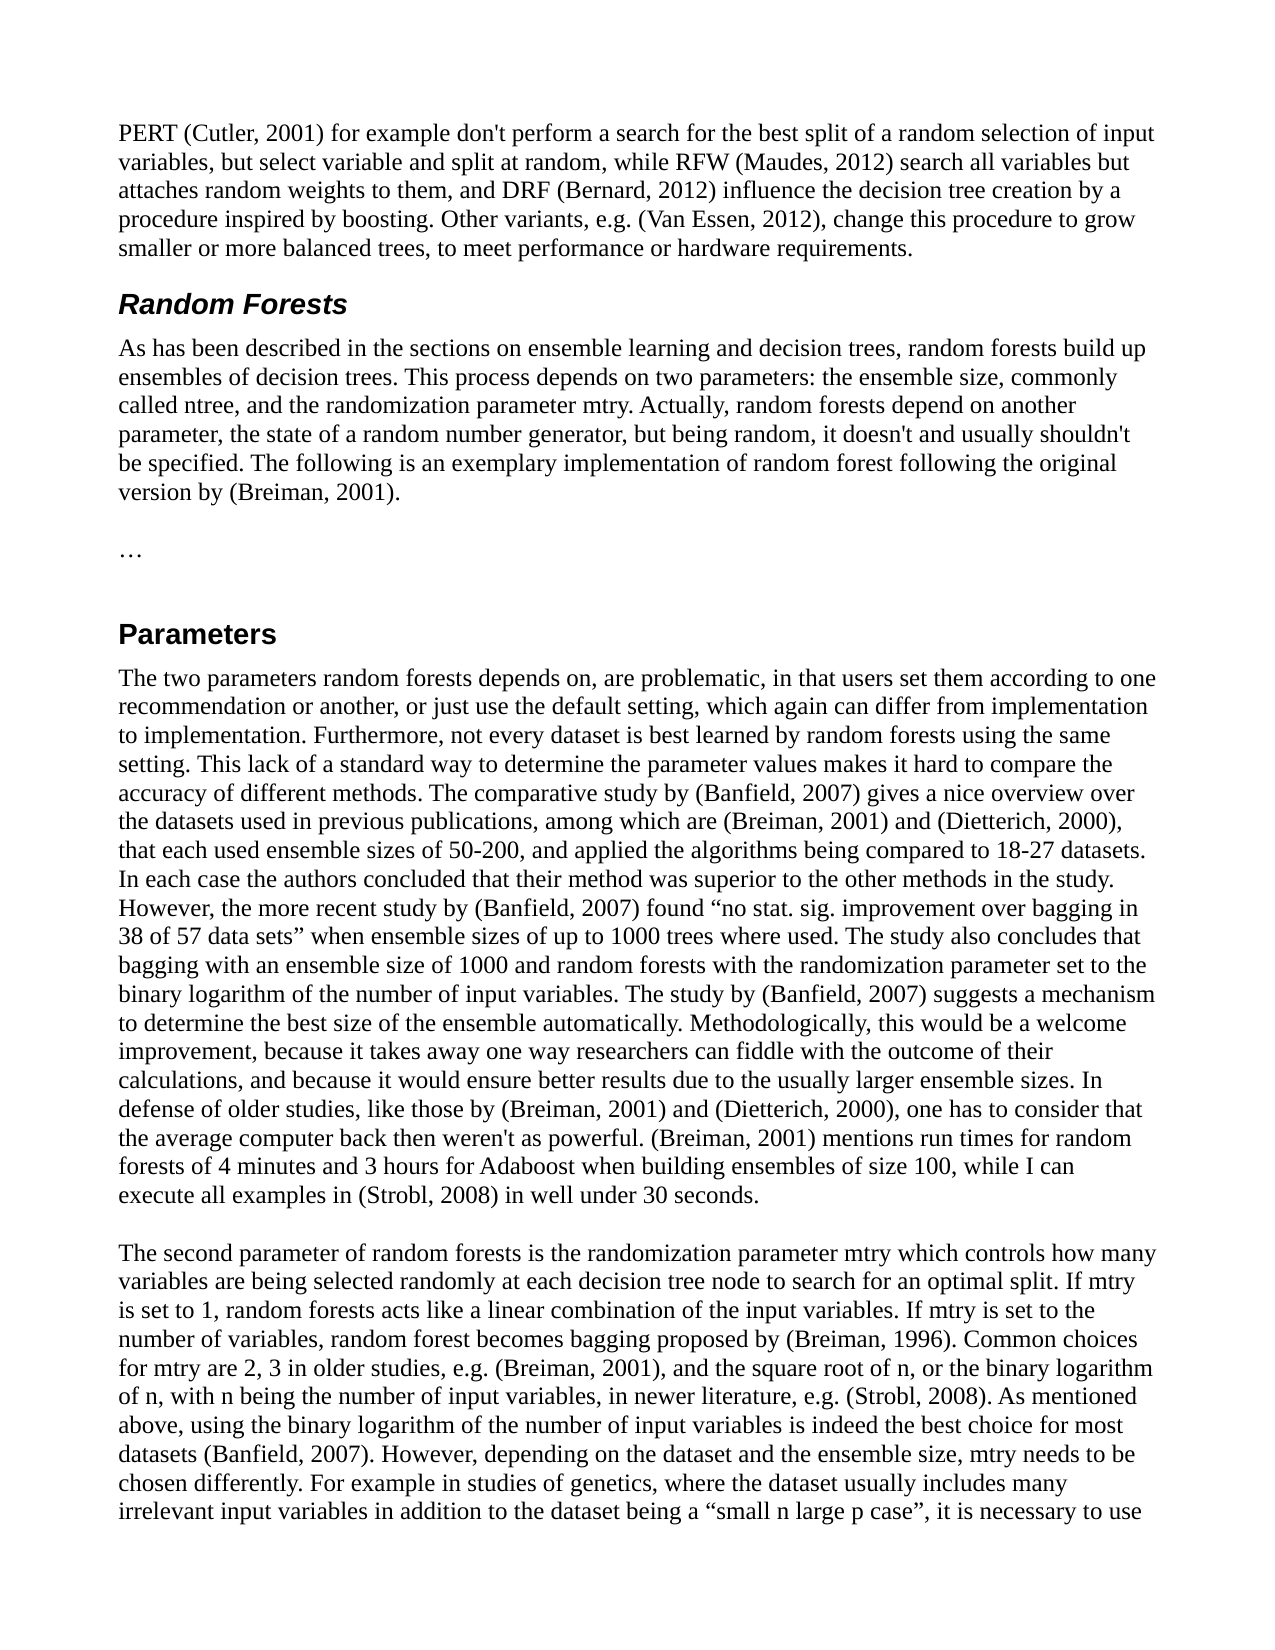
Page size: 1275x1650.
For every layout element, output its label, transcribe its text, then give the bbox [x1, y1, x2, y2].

text PERT (Cutler, 2001) for example don't perform a search for the best split of a random selection of input variables, but select variable and split at random, while RFW (Maudes, 2012) search all variables but attaches random weights to them, and DRF (Bernard, 2012) influence the decision tree creation by a procedure inspired by boosting. Other variants, e.g. (Van Essen, 2012), change this procedure to grow smaller or more balanced trees, to meet performance or hardware requirements. [118, 118, 1157, 262]
text … [118, 534, 1157, 563]
text As has been described in the sections on ensemble learning and decision trees, random forests build up ensembles of decision trees. This process depends on two parameters: the ensemble size, commonly called ntree, and the randomization parameter mtry. Actually, random forests depend on another parameter, the state of a random number generator, but being random, it doesn't and usually shouldn't be specified. The following is an exemplary implementation of random forest following the original version by (Breiman, 2001). [118, 333, 1157, 505]
subtitle Parameters [118, 617, 1157, 650]
text The second parameter of random forests is the randomization parameter mtry which controls how many variables are being selected randomly at each decision tree node to search for an optimal split. If mtry is set to 1, random forests acts like a linear combination of the input variables. If mtry is set to the number of variables, random forest becomes bagging proposed by (Breiman, 1996). Common choices for mtry are 2, 3 in older studies, e.g. (Breiman, 2001), and the square root of n, or the binary logarithm of n, with n being the number of input variables, in newer literature, e.g. (Strobl, 2008). As mentioned above, using the binary logarithm of the number of input variables is indeed the best choice for most datasets (Banfield, 2007). However, depending on the dataset and the ensemble size, mtry needs to be chosen differently. For example in studies of genetics, where the dataset usually includes many irrelevant input variables in addition to the dataset being a “small n large p case”, it is necessary to use [118, 1238, 1157, 1525]
text The two parameters random forests depends on, are problematic, in that users set them according to one recommendation or another, or just use the default setting, which again can differ from implementation to implementation. Furthermore, not every dataset is best learned by random forests using the same setting. This lack of a standard way to determine the parameter values makes it hard to compare the accuracy of different methods. The comparative study by (Banfield, 2007) gives a nice overview over the datasets used in previous publications, among which are (Breiman, 2001) and (Dietterich, 2000), that each used ensemble sizes of 50-200, and applied the algorithms being compared to 18-27 datasets. In each case the authors concluded that their method was superior to the other methods in the study. However, the more recent study by (Banfield, 2007) found “no stat. sig. improvement over bagging in 38 of 57 data sets” when ensemble sizes of up to 1000 trees where used. The study also concludes that bagging with an ensemble size of 1000 and random forests with the randomization parameter set to the binary logarithm of the number of input variables. The study by (Banfield, 2007) suggests a mechanism to determine the best size of the ensemble automatically. Methodologically, this would be a welcome improvement, because it takes away one way researchers can fiddle with the outcome of their calculations, and because it would ensure better results due to the usually larger ensemble sizes. In defense of older studies, like those by (Breiman, 2001) and (Dietterich, 2000), one has to consider that the average computer back then weren't as powerful. (Breiman, 2001) mentions run times for random forests of 4 minutes and 3 hours for Adaboost when building ensembles of size 100, while I can execute all examples in (Strobl, 2008) in well under 30 seconds. [118, 663, 1157, 1209]
subtitle Random Forests [118, 287, 1157, 320]
